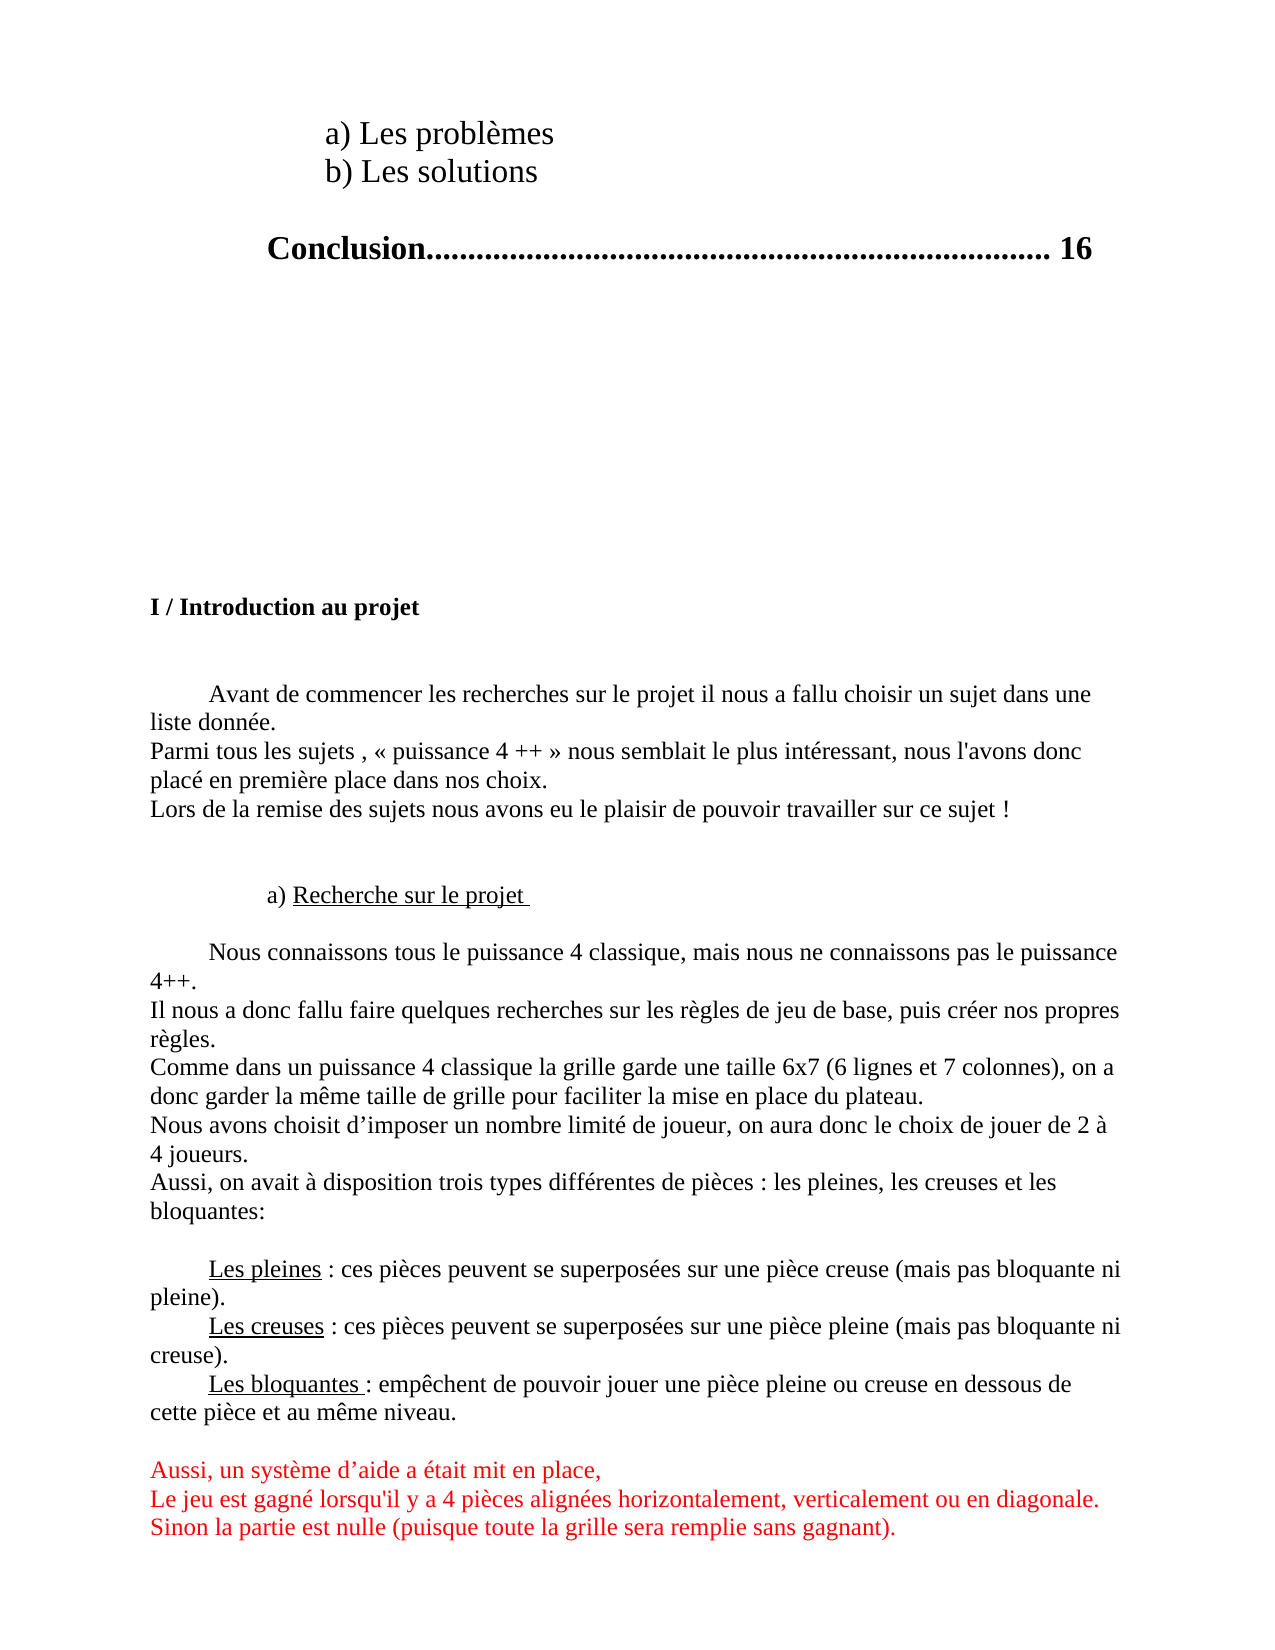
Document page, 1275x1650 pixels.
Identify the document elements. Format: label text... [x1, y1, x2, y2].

text Nous avons choisit d’imposer un nombre limité de joueur, on aura donc le choix de jouer de 2 à 4 joueurs. [150, 1110, 1125, 1167]
text Il nous a donc fallu faire quelques recherches sur les règles de jeu de base, puis créer nos propres règles. [150, 995, 1125, 1052]
text b) Les solutions [150, 152, 1125, 190]
text Comme dans un puissance 4 classique la grille garde une taille 6x7 (6 lignes et 7 colonnes), on a donc garder la même taille de grille pour faciliter la mise en place du plateau. [150, 1052, 1125, 1110]
text Les creuses : ces pièces peuvent se superposées sur une pièce pleine (mais pas bloquante ni creuse). [150, 1311, 1125, 1369]
text Conclusion........................................................................... 16 [150, 228, 1125, 267]
text a) Les problèmes [150, 113, 1125, 152]
text I / Introduction au projet [150, 592, 1125, 621]
text Les bloquantes : empêchent de pouvoir jouer une pièce pleine ou creuse en dessous de cette pièce et au même niveau. [150, 1369, 1125, 1426]
text Le jeu est gagné lorsqu'il y a 4 pièces alignées horizontalement, verticalement ou en diagonale. Sinon la partie est nulle (puisque toute la grille sera remplie sans gagnant). [150, 1484, 1125, 1541]
text Aussi, on avait à disposition trois types différentes de pièces : les pleines, les creuses et les bloquantes: [150, 1167, 1125, 1225]
text Les pleines : ces pièces peuvent se superposées sur une pièce creuse (mais pas bloquante ni pleine). [150, 1254, 1125, 1311]
text a) Recherche sur le projet [150, 880, 1125, 909]
text Avant de commencer les recherches sur le projet il nous a fallu choisir un sujet dans une liste donnée. [150, 679, 1125, 736]
text Nous connaissons tous le puissance 4 classique, mais nous ne connaissons pas le puissance 4++. [150, 937, 1125, 995]
text Aussi, un système d’aide a était mit en place, [150, 1455, 1125, 1484]
text Parmi tous les sujets , « puissance 4 ++ » nous semblait le plus intéressant, nous l'avons donc placé en première place dans nos choix. Lors de la remise des sujets nous avons eu le plaisir de pouvoir travailler sur ce sujet ! [150, 736, 1125, 851]
